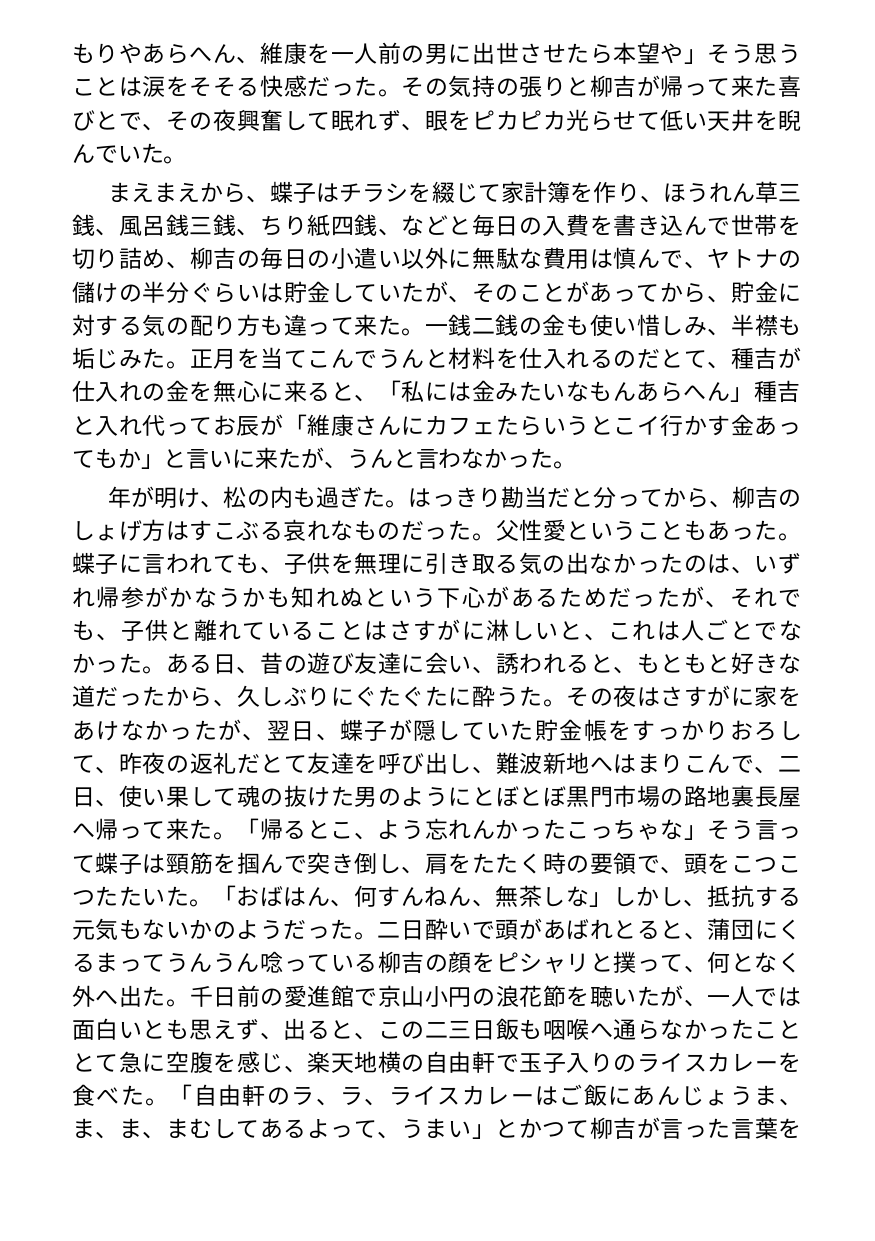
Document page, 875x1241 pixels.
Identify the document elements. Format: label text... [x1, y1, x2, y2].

text 年が明け、松の内も過ぎた。はっきり勘当だと分ってから、柳吉のしょげ方はすこぶる哀れなものだった。父性愛ということもあった。蝶子に言われても、子供を無理に引き取る気の出なかったのは、いずれ帰参がかなうかも知れぬという下心があるためだったが、それでも、子供と離れていることはさすがに淋しいと、これは人ごとでなかった。ある日、昔の遊び友達に会い、誘われると、もともと好きな道だったから、久しぶりにぐたぐたに酔うた。その夜はさすがに家をあけなかったが、翌日、蝶子が隠していた貯金帳をすっかりおろして、昨夜の返礼だとて友達を呼び出し、難波新地へはまりこんで、二日、使い果して魂の抜けた男のようにとぼとぼ黒門市場の路地裏長屋へ帰って来た。「帰るとこ、よう忘れんかったこっちゃな」そう言って蝶子は頸筋を掴んで突き倒し、肩をたたく時の要領で、頭をこつこつたたいた。「おばはん、何すんねん、無茶しな」しかし、抵抗する元気もないかのようだった。二日酔いで頭があばれとると、蒲団にくるまってうんうん唸っている柳吉の顔をピシャリと撲って、何となく外へ出た。千日前の愛進館で京山小円の浪花節を聴いたが、一人では面白いとも思えず、出ると、この二三日飯も咽喉へ通らなかったこととて急に空腹を感じ、楽天地横の自由軒で玉子入りのライスカレーを食べた。「自由軒のラ、ラ、ライスカレーはご飯にあんじょうま、ま、ま、まむしてあるよって、うまい」とかつて柳吉が言った言葉を [72, 480, 802, 1144]
text まえまえから、蝶子はチラシを綴じて家計簿を作り、ほうれん草三銭、風呂銭三銭、ちり紙四銭、などと毎日の入費を書き込んで世帯を切り詰め、柳吉の毎日の小遣い以外に無駄な費用は慎んで、ヤトナの儲けの半分ぐらいは貯金していたが、そのことがあってから、貯金に対する気の配り方も違って来た。一銭二銭の金も使い惜しみ、半襟も垢じみた。正月を当てこんでうんと材料を仕入れるのだとて、種吉が仕入れの金を無心に来ると、「私には金みたいなもんあらへん」種吉と入れ代ってお辰が「維康さんにカフェたらいうとこイ行かす金あってもか」と言いに来たが、うんと言わなかった。 [72, 175, 802, 474]
text もりやあらへん、維康を一人前の男に出世させたら本望や」そう思うことは涙をそそる快感だった。その気持の張りと柳吉が帰って来た喜びとで、その夜興奮して眠れず、眼をピカピカ光らせて低い天井を睨んでいた。 [72, 36, 802, 169]
